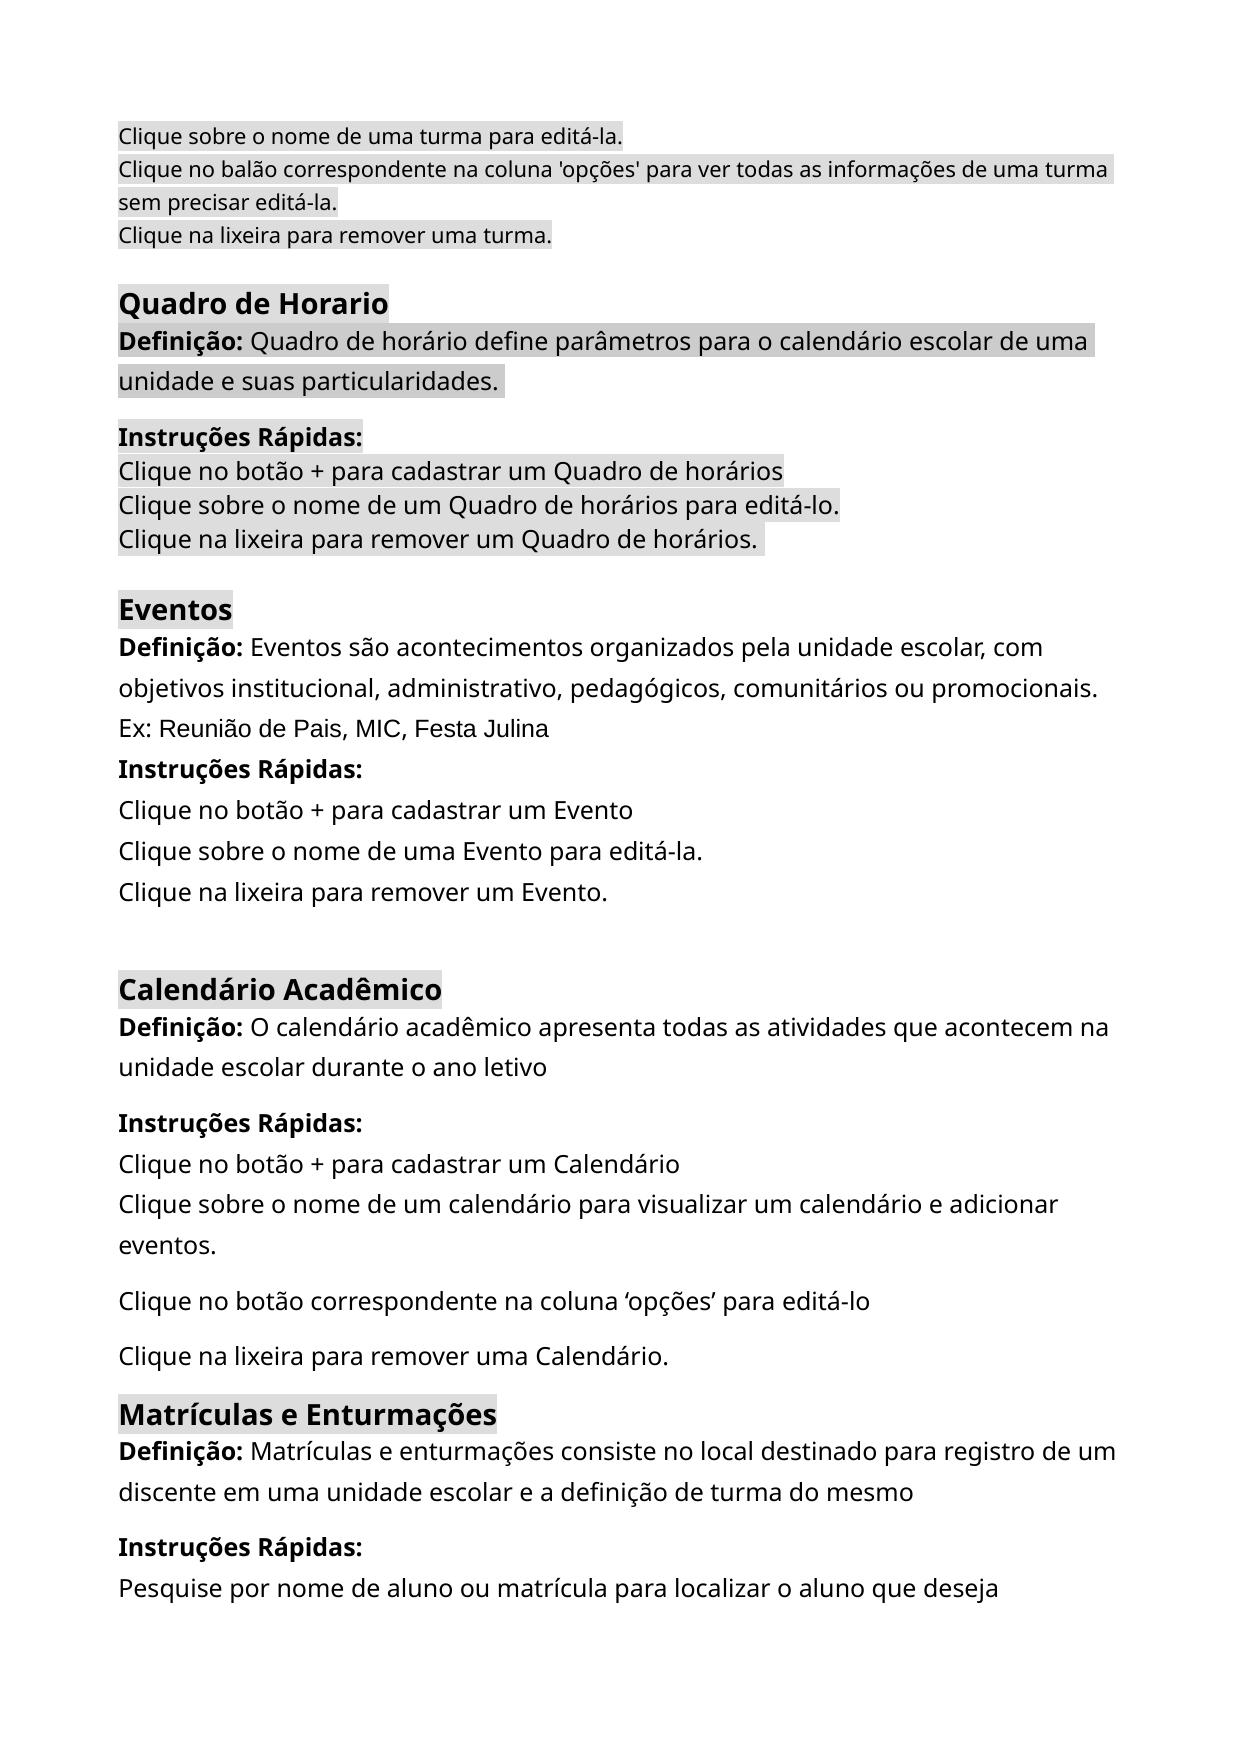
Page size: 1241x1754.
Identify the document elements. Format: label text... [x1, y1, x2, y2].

text Clique na lixeira para remover uma Calendário. [118, 1339, 1122, 1373]
subtitle Quadro de Horario [118, 283, 1122, 323]
text Definição: O calendário acadêmico apresenta todas as atividades que acontecem na unidade escolar durante o ano letivo [118, 1009, 1122, 1084]
text Instruções Rápidas: Clique no botão + para cadastrar um Calendário Clique sobre o nome de um calendário para visualizar um calendário e adicionar eventos. [118, 1105, 1122, 1262]
subtitle Eventos [118, 590, 1122, 629]
text Definição: Matrículas e enturmações consiste no local destinado para registro de um discente em uma unidade escolar e a definição de turma do mesmo [118, 1434, 1122, 1509]
subtitle Calendário Acadêmico [118, 969, 1122, 1009]
text Instruções Rápidas: Pesquise por nome de aluno ou matrícula para localizar o aluno que deseja [118, 1530, 1122, 1605]
subtitle Matrículas e Enturmações [118, 1394, 1122, 1434]
text Clique sobre o nome de uma turma para editá-la. Clique no balão correspondente na coluna 'opções' para ver todas as informações de uma turma sem precisar editá-la. Clique na lixeira para remover uma turma. [118, 118, 1122, 249]
text Definição: Eventos são acontecimentos organizados pela unidade escolar, com objetivos institucional, administrativo, pedagógicos, comunitários ou promocionais. Ex: Reunião de Pais, MIC, Festa Julina Instruções Rápidas: Clique no botão + para cadastrar um Evento Clique sobre o nome de uma Evento para editá-la. Clique na lixeira para remover um Evento. [118, 629, 1122, 908]
text Definição: Quadro de horário define parâmetros para o calendário escolar de uma unidade e suas particularidades. [118, 323, 1122, 398]
text Instruções Rápidas: Clique no botão + para cadastrar um Quadro de horários Clique sobre o nome de um Quadro de horários para editá-lo. Clique na lixeira para remover um Quadro de horários. [118, 419, 1122, 556]
text Clique no botão correspondente na coluna ‘opções’ para editá-lo [118, 1283, 1122, 1317]
